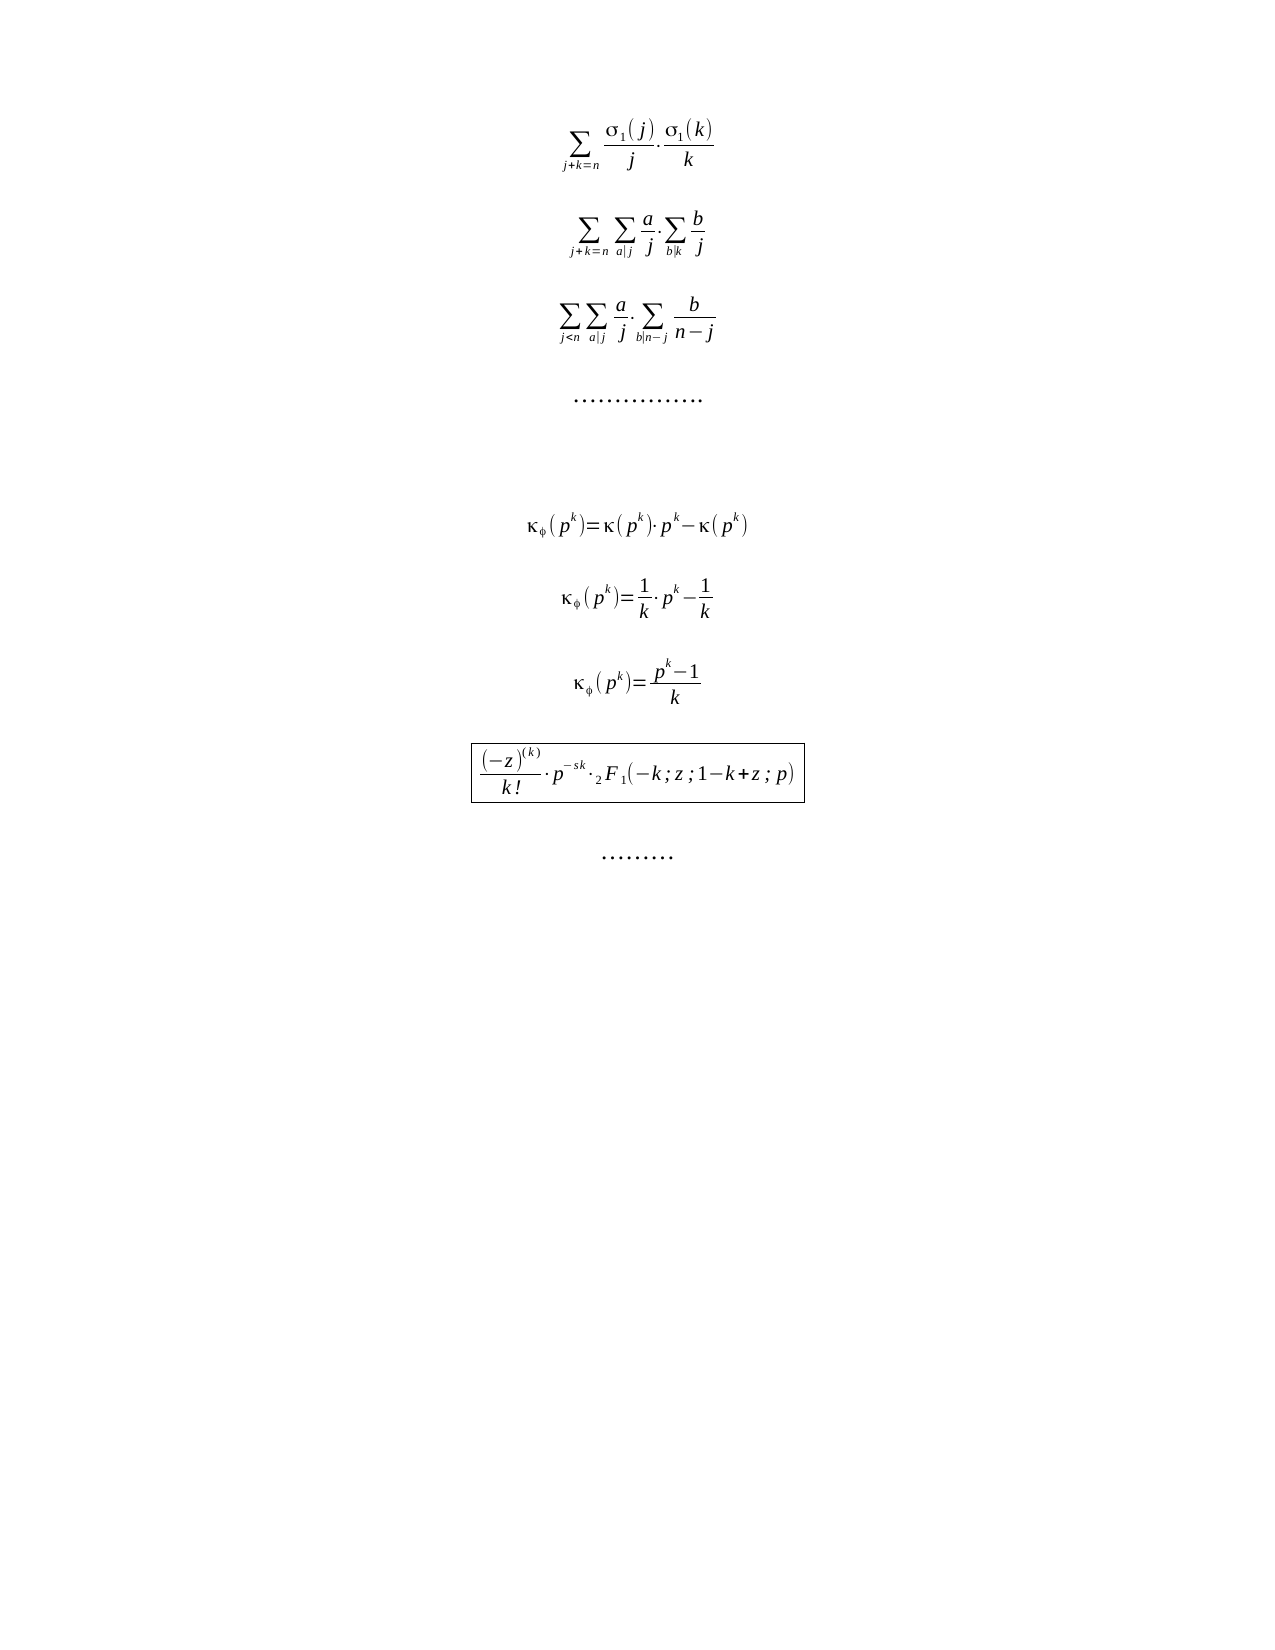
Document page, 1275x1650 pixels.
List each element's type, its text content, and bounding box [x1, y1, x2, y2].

text ……… [118, 836, 1157, 864]
text ……………. [118, 379, 1157, 408]
